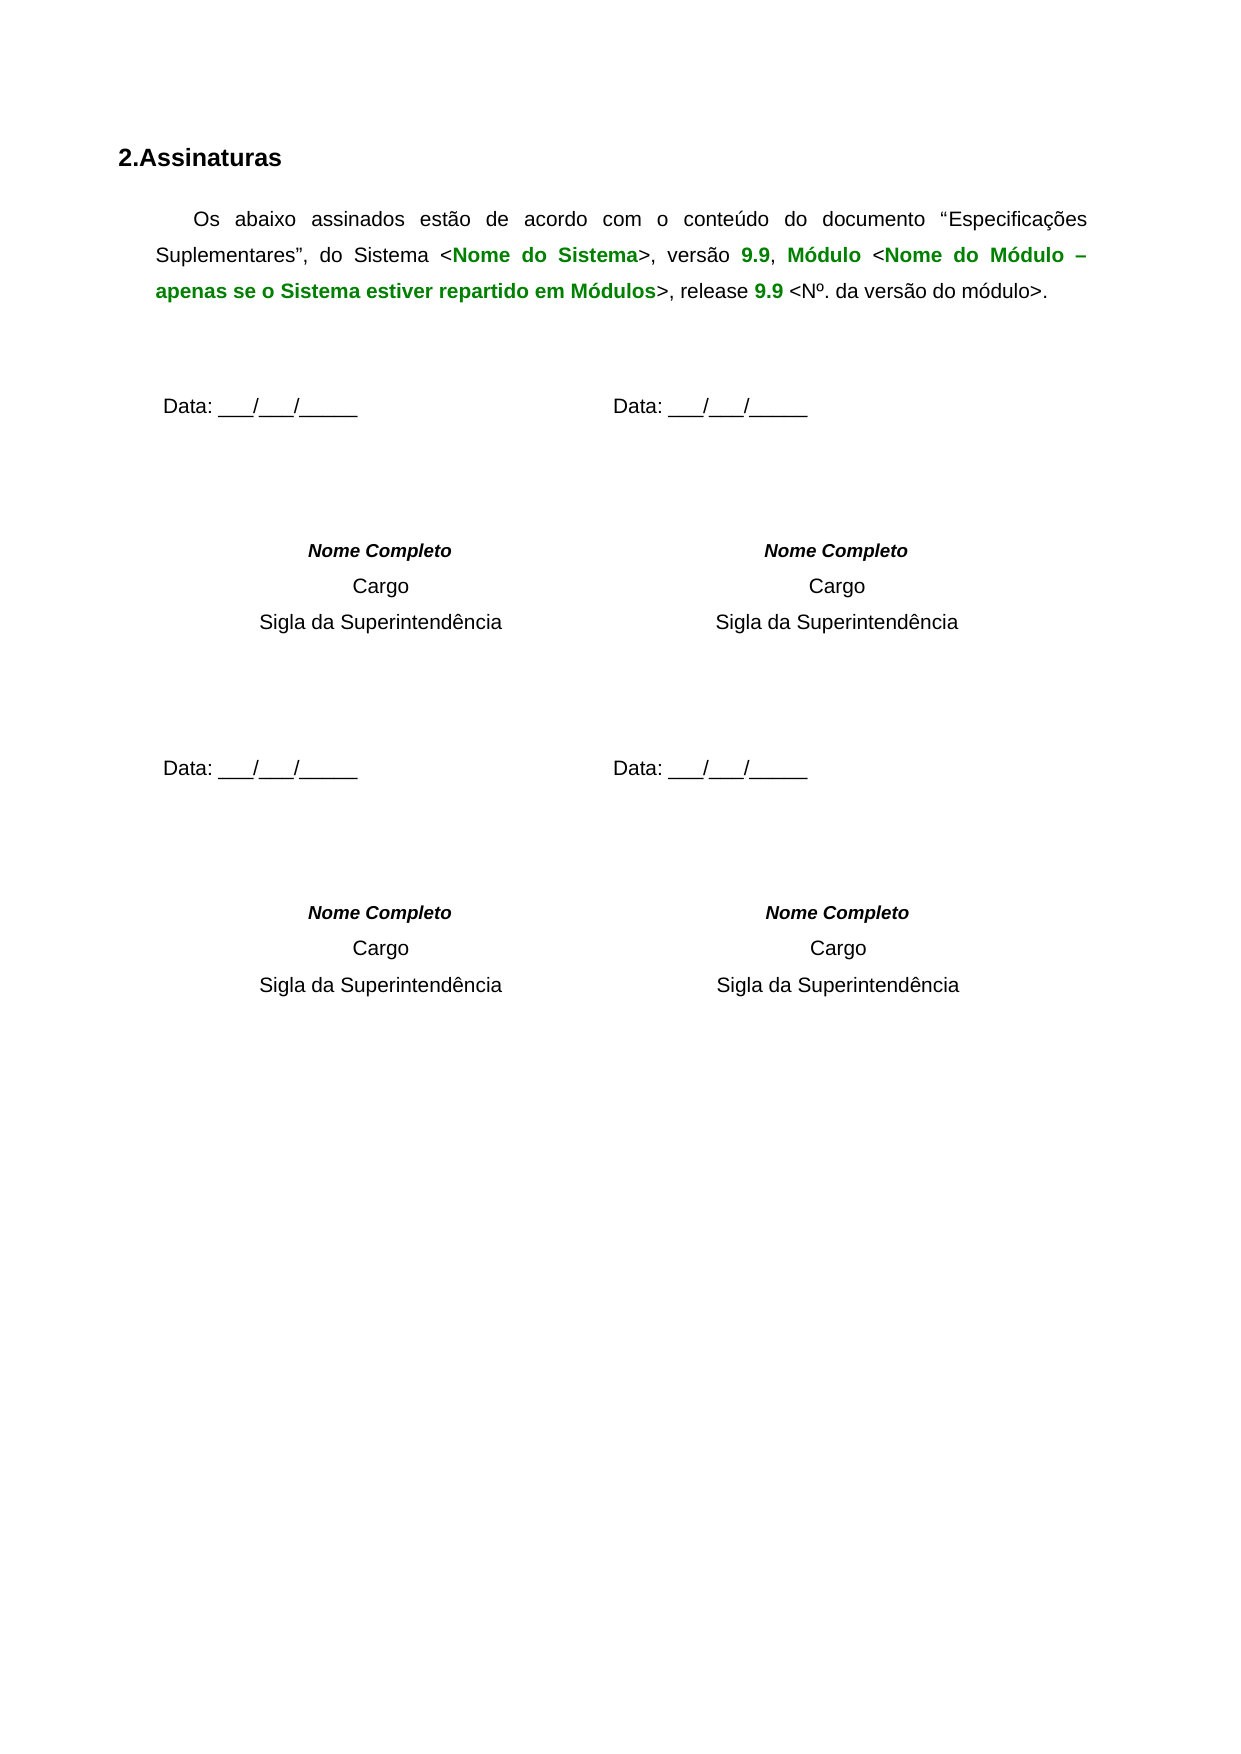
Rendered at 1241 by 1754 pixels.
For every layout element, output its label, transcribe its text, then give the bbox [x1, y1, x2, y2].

table_header Data: ___/___/_____ [156, 351, 606, 533]
table_header Data: ___/___/_____ [606, 351, 1068, 533]
table_cell Nome Completo Cargo Sigla da Superintendência [606, 896, 1070, 1003]
subtitle Assinaturas [118, 143, 1087, 172]
table_header Data: ___/___/_____ [156, 713, 606, 896]
table_cell Nome Completo Cargo Sigla da Superintendência [156, 896, 606, 1003]
text Os abaixo assinados estão de acordo com o conteúdo do documento “Especificações Suplementares”, do Sistema <Nome do Sistema>, versão 9.9, Módulo <Nome do Módulo – apenas se o Sistema estiver repartido em Módulos>, release 9.9 <Nº. da versão do módulo>. [155, 207, 1087, 303]
table_header Data: ___/___/_____ [606, 713, 1070, 896]
table_cell Nome Completo Cargo Sigla da Superintendência [606, 534, 1068, 640]
table_cell Nome Completo Cargo Sigla da Superintendência [156, 534, 606, 640]
